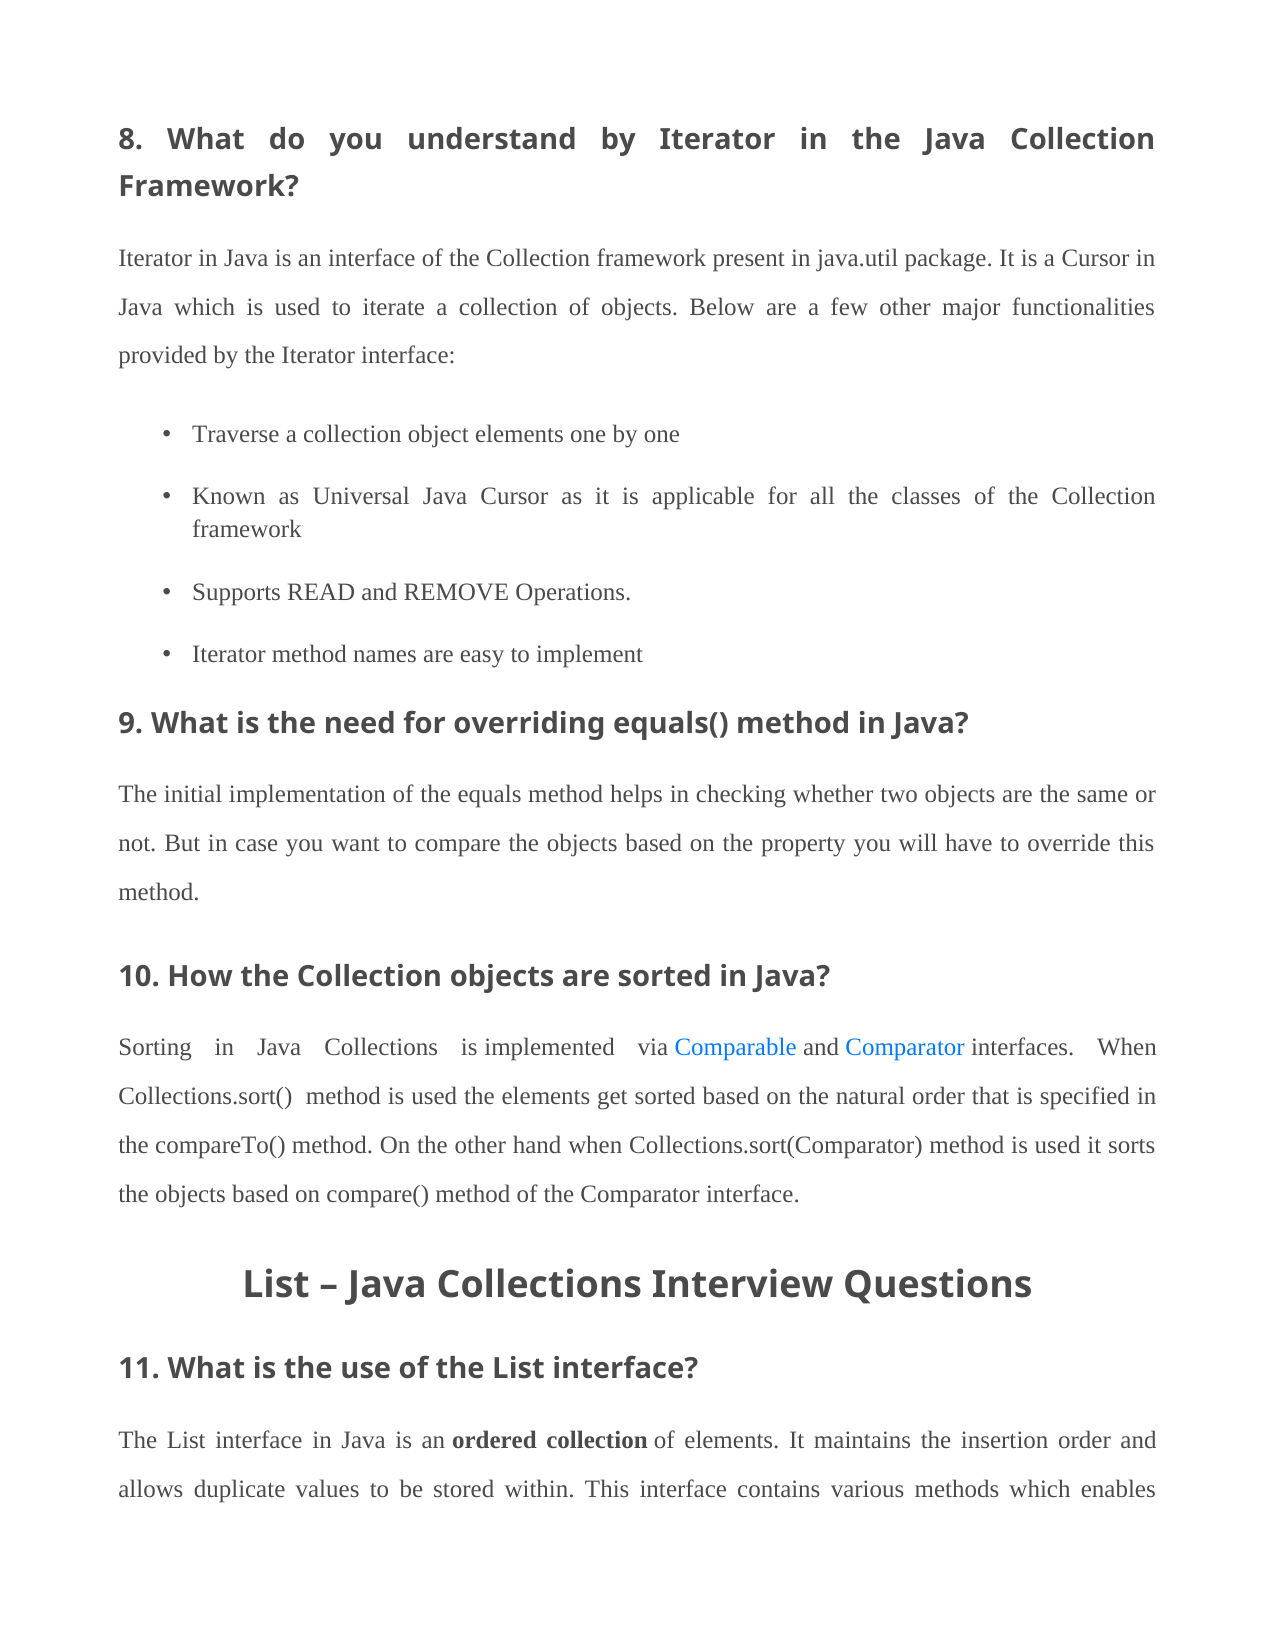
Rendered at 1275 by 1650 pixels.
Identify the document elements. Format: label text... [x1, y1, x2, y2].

list Known as Universal Java Cursor as it is applicable for all the classes of the Collection framework [162, 481, 1157, 543]
list Traverse a collection object elements one by one [162, 419, 1157, 448]
text Iterator in Java is an interface of the Collection framework present in java.util package. It is a Cursor in Java which is used to iterate a collection of objects. Below are a few other major functionalities provided by the Iterator interface: [118, 243, 1157, 369]
subtitle 11. What is the use of the List interface? [118, 1348, 1157, 1387]
list Iterator method names are easy to implement [162, 639, 1157, 668]
subtitle 9. What is the need for overriding equals() method in Java? [118, 702, 1157, 742]
subtitle 8. What do you understand by Iterator in the Java Collection Framework? [118, 118, 1157, 205]
subtitle List – Java Collections Interview Questions [118, 1257, 1157, 1308]
subtitle 10. How the Collection objects are sorted in Java? [118, 955, 1157, 995]
text The initial implementation of the equals method helps in checking whether two objects are the same or not. But in case you want to compare the objects based on the property you will have to override this method. [118, 779, 1157, 905]
list Supports READ and REMOVE Operations. [162, 577, 1157, 606]
text The List interface in Java is an ordered collection of elements. It maintains the insertion order and allows duplicate values to be stored within. This interface contains various methods which enables [118, 1425, 1157, 1502]
text Sorting in Java Collections is implemented via Comparable and Comparator interfaces. When Collections.sort() method is used the elements get sorted based on the natural order that is specified in the compareTo() method. On the other hand when Collections.sort(Comparator) method is used it sorts the objects based on compare() method of the Comparator interface. [118, 1032, 1157, 1207]
